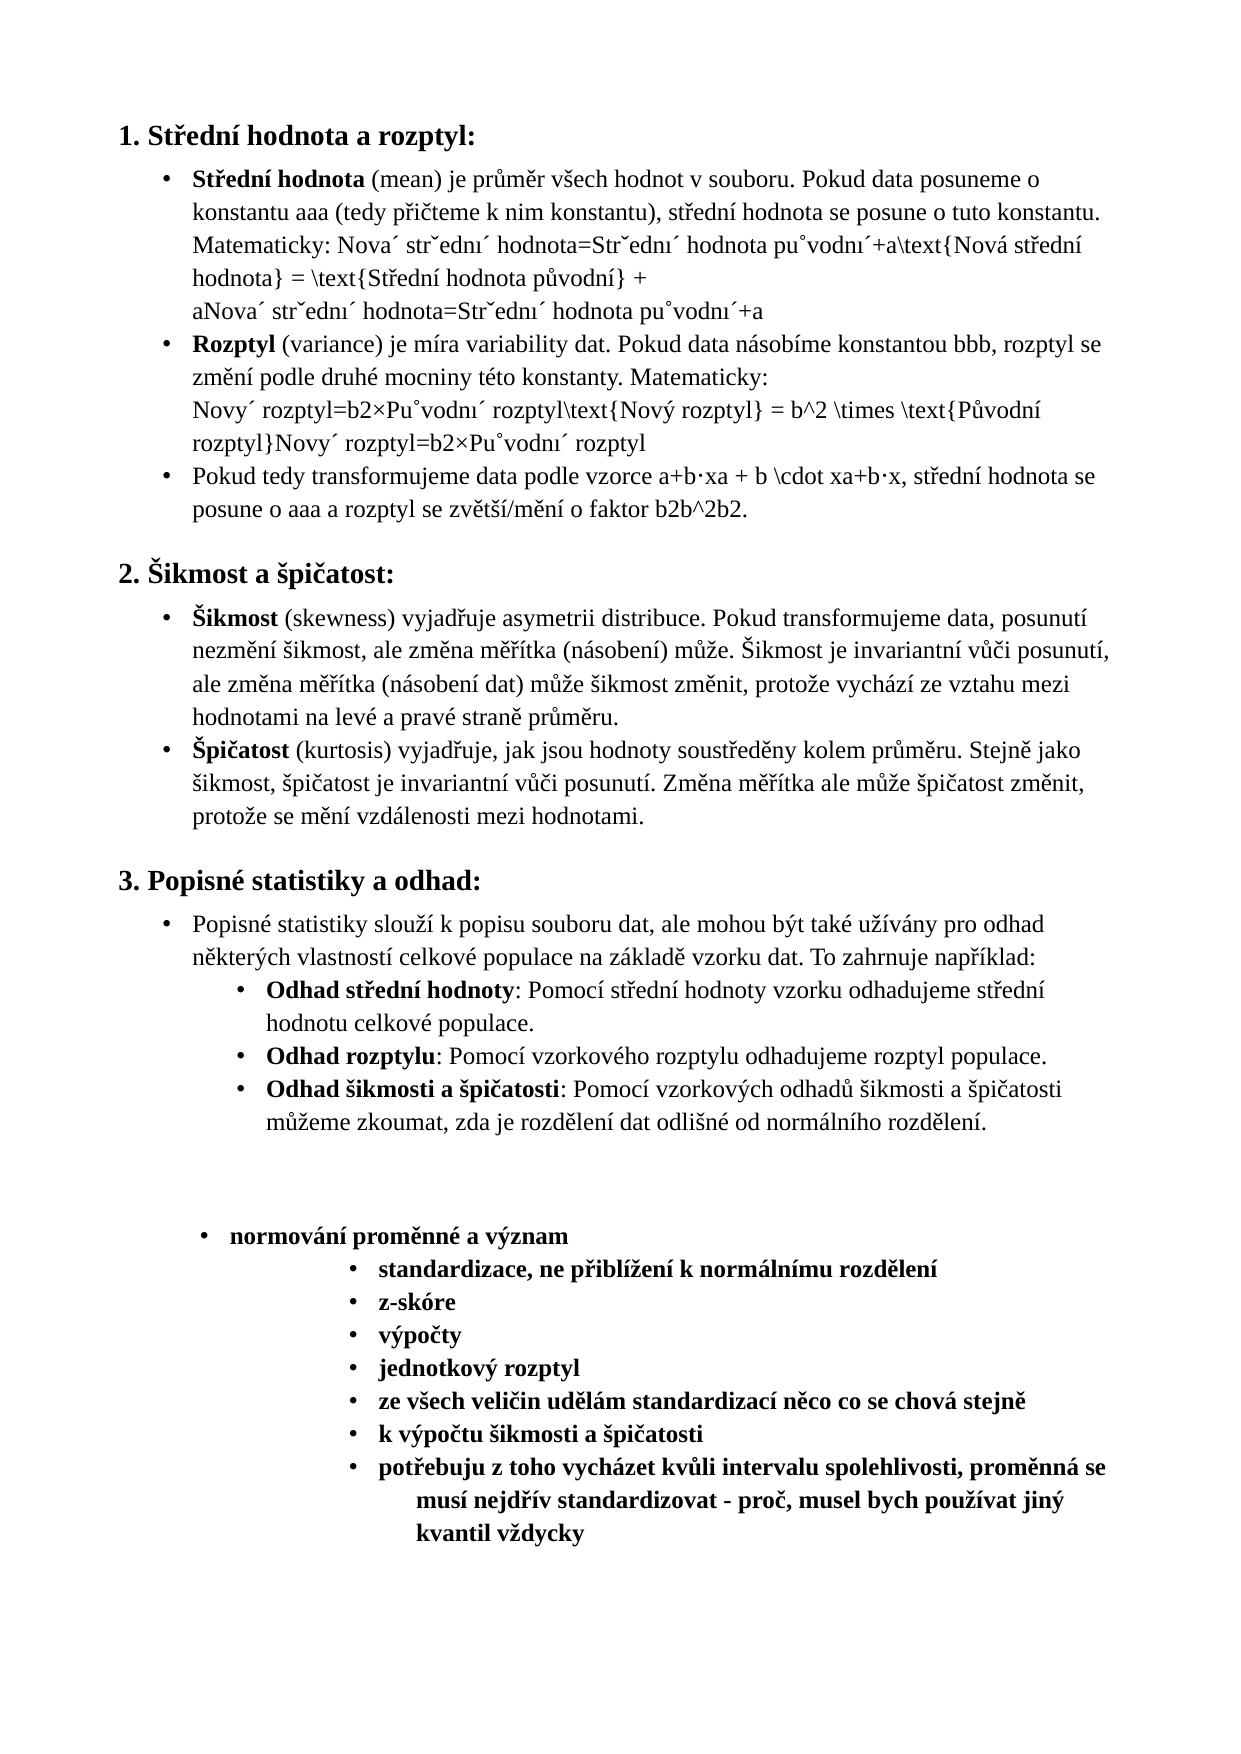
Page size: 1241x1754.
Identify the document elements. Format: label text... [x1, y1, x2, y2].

list z-skóre [349, 1287, 1122, 1316]
list Popisné statistiky slouží k popisu souboru dat, ale mohou být také užívány pro odhad některých vlastností celkové populace na základě vzorku dat. To zahrnuje například: [162, 909, 1122, 971]
subtitle 3. Popisné statistiky a odhad: [118, 863, 1122, 896]
list výpočty [349, 1320, 1122, 1348]
list normování proměnné a význam [200, 1221, 1122, 1249]
list Odhad rozptylu: Pomocí vzorkového rozptylu odhadujeme rozptyl populace. [236, 1041, 1122, 1070]
list Odhad šikmosti a špičatosti: Pomocí vzorkových odhadů šikmosti a špičatosti můžeme zkoumat, zda je rozdělení dat odlišné od normálního rozdělení. [236, 1074, 1122, 1136]
list jednotkový rozptyl [349, 1353, 1122, 1382]
subtitle 2. Šikmost a špičatost: [118, 557, 1122, 590]
list ze všech veličin udělám standardizací něco co se chová stejně [349, 1386, 1122, 1414]
list potřebuju z toho vycházet kvůli intervalu spolehlivosti, proměnná se musí nejdřív standardizovat - proč, musel bych používat jiný kvantil vždycky [349, 1452, 1122, 1547]
list Střední hodnota (mean) je průměr všech hodnot v souboru. Pokud data posuneme o konstantu aaa (tedy přičteme k nim konstantu), střední hodnota se posune o tuto konstantu. Matematicky: Novaˊ strˇednıˊ hodnota=Strˇednıˊ hodnota pu˚vodnıˊ+a\text{Nová střední hodnota} = \text{Střední hodnota původní} + aNovaˊ strˇednıˊ hodnota=Strˇednıˊ hodnota pu˚vodnıˊ+a [162, 164, 1122, 325]
list Špičatost (kurtosis) vyjadřuje, jak jsou hodnoty soustředěny kolem průměru. Stejně jako šikmost, špičatost je invariantní vůči posunutí. Změna měřítka ale může špičatost změnit, protože se mění vzdálenosti mezi hodnotami. [162, 735, 1122, 829]
list Šikmost (skewness) vyjadřuje asymetrii distribuce. Pokud transformujeme data, posunutí nezmění šikmost, ale změna měřítka (násobení) může. Šikmost je invariantní vůči posunutí, ale změna měřítka (násobení dat) může šikmost změnit, protože vychází ze vztahu mezi hodnotami na levé a pravé straně průměru. [162, 603, 1122, 730]
list k výpočtu šikmosti a špičatosti [349, 1419, 1122, 1448]
subtitle 1. Střední hodnota a rozptyl: [118, 118, 1122, 152]
list Rozptyl (variance) je míra variability dat. Pokud data násobíme konstantou bbb, rozptyl se změní podle druhé mocniny této konstanty. Matematicky: Novyˊ rozptyl=b2×Pu˚vodnıˊ rozptyl\text{Nový rozptyl} = b^2 \times \text{Původní rozptyl}Novyˊ​ rozptyl=b2×Pu˚vodnıˊ rozptyl [162, 329, 1122, 457]
list Pokud tedy transformujeme data podle vzorce a+b⋅xa + b \cdot xa+b⋅x, střední hodnota se posune o aaa a rozptyl se zvětší/mění o faktor b2b^2b2. [162, 461, 1122, 523]
list Odhad střední hodnoty: Pomocí střední hodnoty vzorku odhadujeme střední hodnotu celkové populace. [236, 975, 1122, 1037]
list standardizace, ne přiblížení k normálnímu rozdělení [349, 1254, 1122, 1282]
